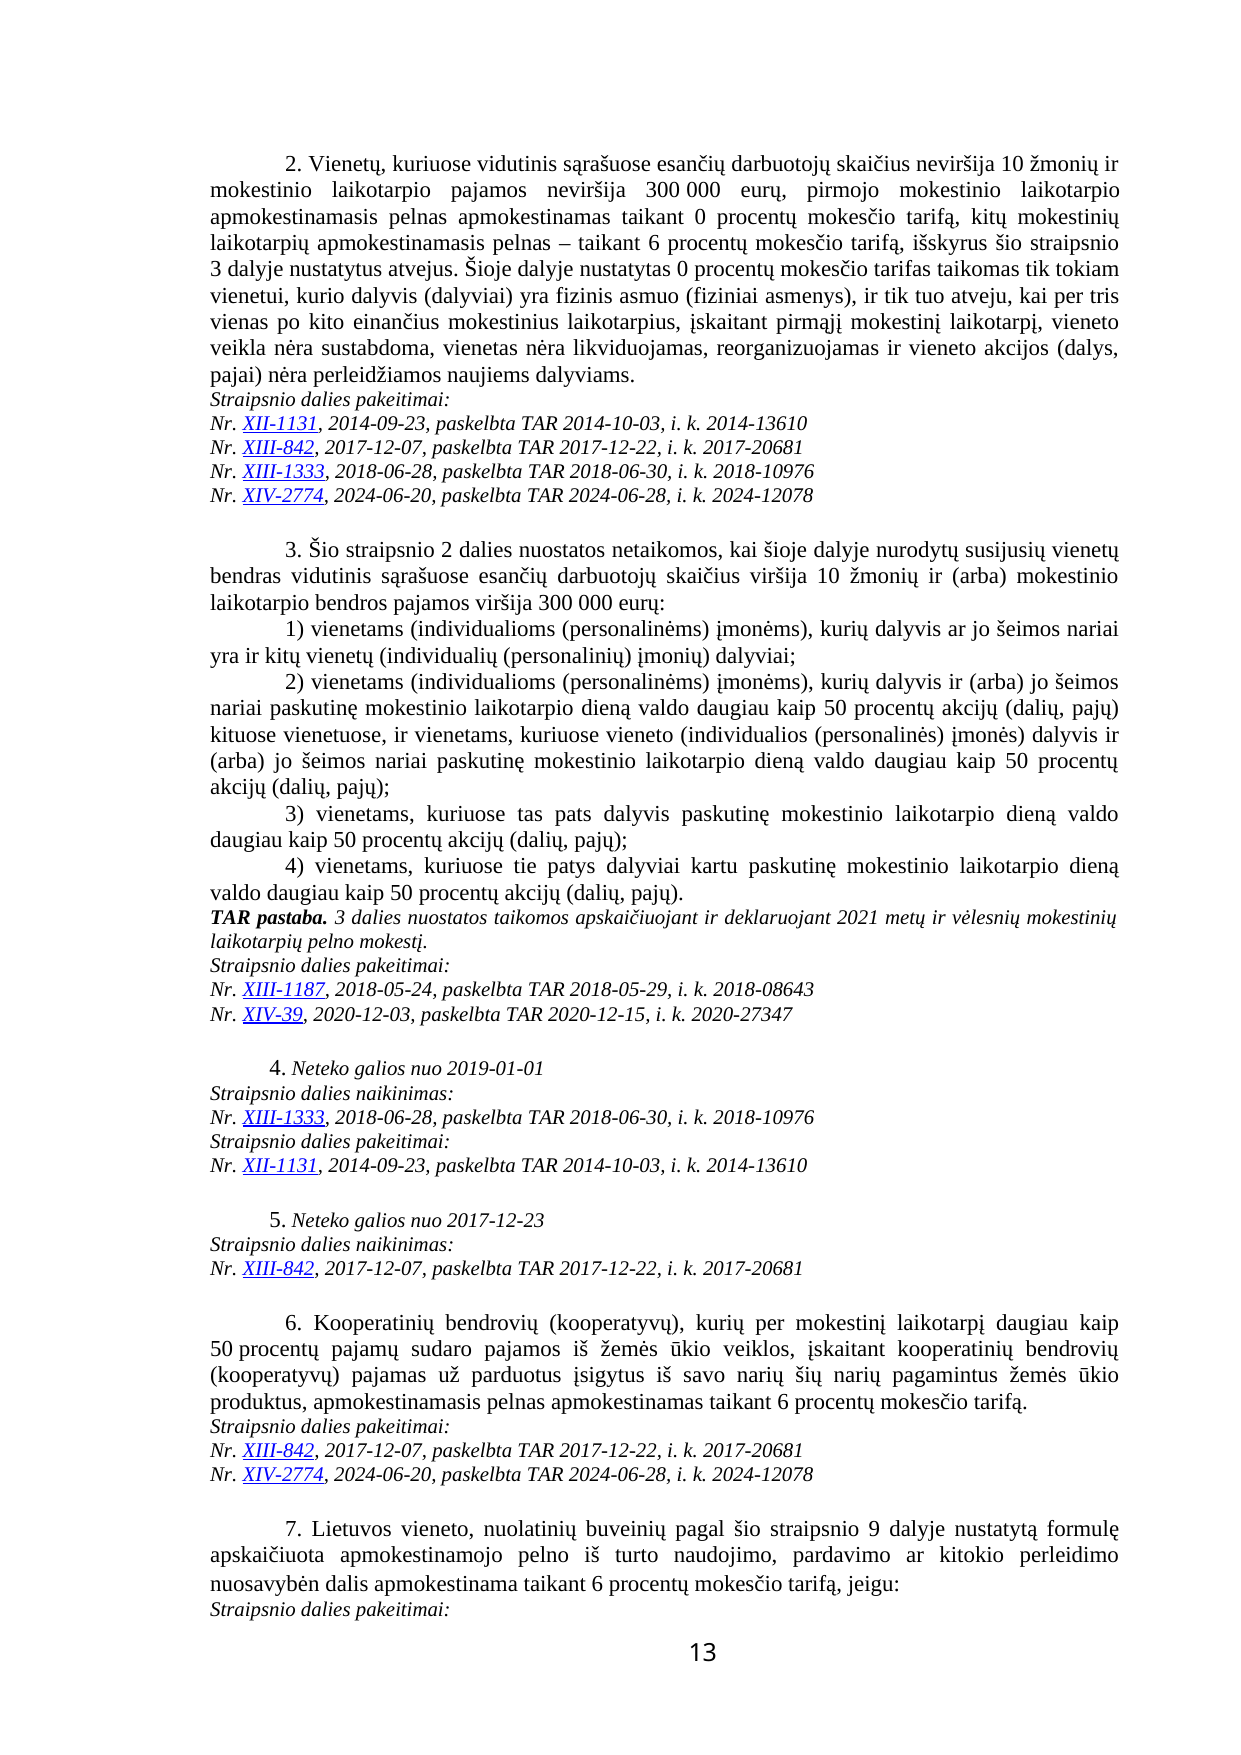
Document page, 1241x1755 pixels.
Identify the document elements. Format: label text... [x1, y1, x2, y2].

text Nr. XIV-2774, 2024-06-20, paskelbta TAR 2024-06-28, i. k. 2024-12078 [210, 483, 1120, 507]
text Nr. XIII-842, 2017-12-07, paskelbta TAR 2017-12-22, i. k. 2017-20681 [210, 435, 1120, 459]
text Straipsnio dalies pakeitimai: [210, 1597, 1120, 1621]
text Nr. XII-1131, 2014-09-23, paskelbta TAR 2014-10-03, i. k. 2014-13610 [210, 411, 1120, 435]
text Straipsnio dalies naikinimas: [210, 1232, 1120, 1256]
text Straipsnio dalies naikinimas: [210, 1081, 1120, 1105]
text 4) vienetams, kuriuose tie patys dalyviai kartu paskutinę mokestinio laikotarpio dieną valdo daugiau kaip 50 procentų akcijų (dalių, pajų). [210, 852, 1120, 905]
text Nr. XII-1131, 2014-09-23, paskelbta TAR 2014-10-03, i. k. 2014-13610 [210, 1153, 1120, 1177]
text Nr. XIV-2774, 2024-06-20, paskelbta TAR 2024-06-28, i. k. 2024-12078 [210, 1462, 1120, 1486]
text 1) vienetams (individualioms (personalinėms) įmonėms), kurių dalyvis ar jo šeimos nariai yra ir kitų vienetų (individualių (personalinių) įmonių) dalyviai; [210, 615, 1120, 668]
text Nr. XIII-842, 2017-12-07, paskelbta TAR 2017-12-22, i. k. 2017-20681 [210, 1438, 1120, 1462]
text 3) vienetams, kuriuose tas pats dalyvis paskutinę mokestinio laikotarpio dieną valdo daugiau kaip 50 procentų akcijų (dalių, pajų); [210, 800, 1120, 852]
text Straipsnio dalies pakeitimai: [210, 1129, 1120, 1153]
text 2) vienetams (individualioms (personalinėms) įmonėms), kurių dalyvis ir (arba) jo šeimos nariai paskutinę mokestinio laikotarpio dieną valdo daugiau kaip 50 procentų akcijų (dalių, pajų) kituose vienetuose, ir vienetams, kuriuose vieneto (individualios (personalinės) įmonės) dalyvis ir (arba) jo šeimos nariai paskutinę mokestinio laikotarpio dieną valdo daugiau kaip 50 procentų akcijų (dalių, pajų); [210, 668, 1120, 800]
text 4. Neteko galios nuo 2019-01-01 [210, 1054, 1120, 1081]
text Straipsnio dalies pakeitimai: [210, 953, 1120, 977]
text Straipsnio dalies pakeitimai: [210, 387, 1120, 411]
text 6. Kooperatinių bendrovių (kooperatyvų), kurių per mokestinį laikotarpį daugiau kaip 50 procentų pajamų sudaro pajamos iš žemės ūkio veiklos, įskaitant kooperatinių bendrovių (kooperatyvų) pajamas už parduotus įsigytus iš savo narių šių narių pagamintus žemės ūkio produktus, apmokestinamasis pelnas apmokestinamas taikant 6 procentų mokesčio tarifą. [210, 1309, 1120, 1414]
text Nr. XIII-1333, 2018-06-28, paskelbta TAR 2018-06-30, i. k. 2018-10976 [210, 1105, 1120, 1129]
text Nr. XIII-842, 2017-12-07, paskelbta TAR 2017-12-22, i. k. 2017-20681 [210, 1256, 1120, 1280]
text Nr. XIV-39, 2020-12-03, paskelbta TAR 2020-12-15, i. k. 2020-27347 [210, 1001, 1120, 1026]
text 5. Neteko galios nuo 2017-12-23 [210, 1206, 1120, 1232]
text Nr. XIII-1187, 2018-05-24, paskelbta TAR 2018-05-29, i. k. 2018-08643 [210, 977, 1120, 1001]
text TAR pastaba. 3 dalies nuostatos taikomos apskaičiuojant ir deklaruojant 2021 metų ir vėlesnių mokestinių laikotarpių pelno mokestį. [210, 905, 1120, 953]
text Straipsnio dalies pakeitimai: [210, 1414, 1120, 1438]
text 7. Lietuvos vieneto, nuolatinių buveinių pagal šio straipsnio 9 dalyje nustatytą formulę apskaičiuota apmokestinamojo pelno iš turto naudojimo, pardavimo ar kitokio perleidimo nuosavybėn dalis apmokestinama taikant 6 procentų mokesčio tarifą, jeigu: [210, 1515, 1120, 1597]
text 2. Vienetų, kuriuose vidutinis sąrašuose esančių darbuotojų skaičius neviršija 10 žmonių ir mokestinio laikotarpio pajamos neviršija 300 000 eurų, pirmojo mokestinio laikotarpio apmokestinamasis pelnas apmokestinamas taikant 0 procentų mokesčio tarifą, kitų mokestinių laikotarpių apmokestinamasis pelnas – taikant 6 procentų mokesčio tarifą, išskyrus šio straipsnio 3 dalyje nustatytus atvejus. Šioje dalyje nustatytas 0 procentų mokesčio tarifas taikomas tik tokiam vienetui, kurio dalyvis (dalyviai) yra fizinis asmuo (fiziniai asmenys), ir tik tuo atveju, kai per tris vienas po kito einančius mokestinius laikotarpius, įskaitant pirmąjį mokestinį laikotarpį, vieneto veikla nėra sustabdoma, vienetas nėra likviduojamas, reorganizuojamas ir vieneto akcijos (dalys, pajai) nėra perleidžiamos naujiems dalyviams. [210, 150, 1120, 387]
text 3. Šio straipsnio 2 dalies nuostatos netaikomos, kai šioje dalyje nurodytų susijusių vienetų bendras vidutinis sąrašuose esančių darbuotojų skaičius viršija 10 žmonių ir (arba) mokestinio laikotarpio bendros pajamos viršija 300 000 eurų: [210, 536, 1120, 615]
text Nr. XIII-1333, 2018-06-28, paskelbta TAR 2018-06-30, i. k. 2018-10976 [210, 459, 1120, 483]
